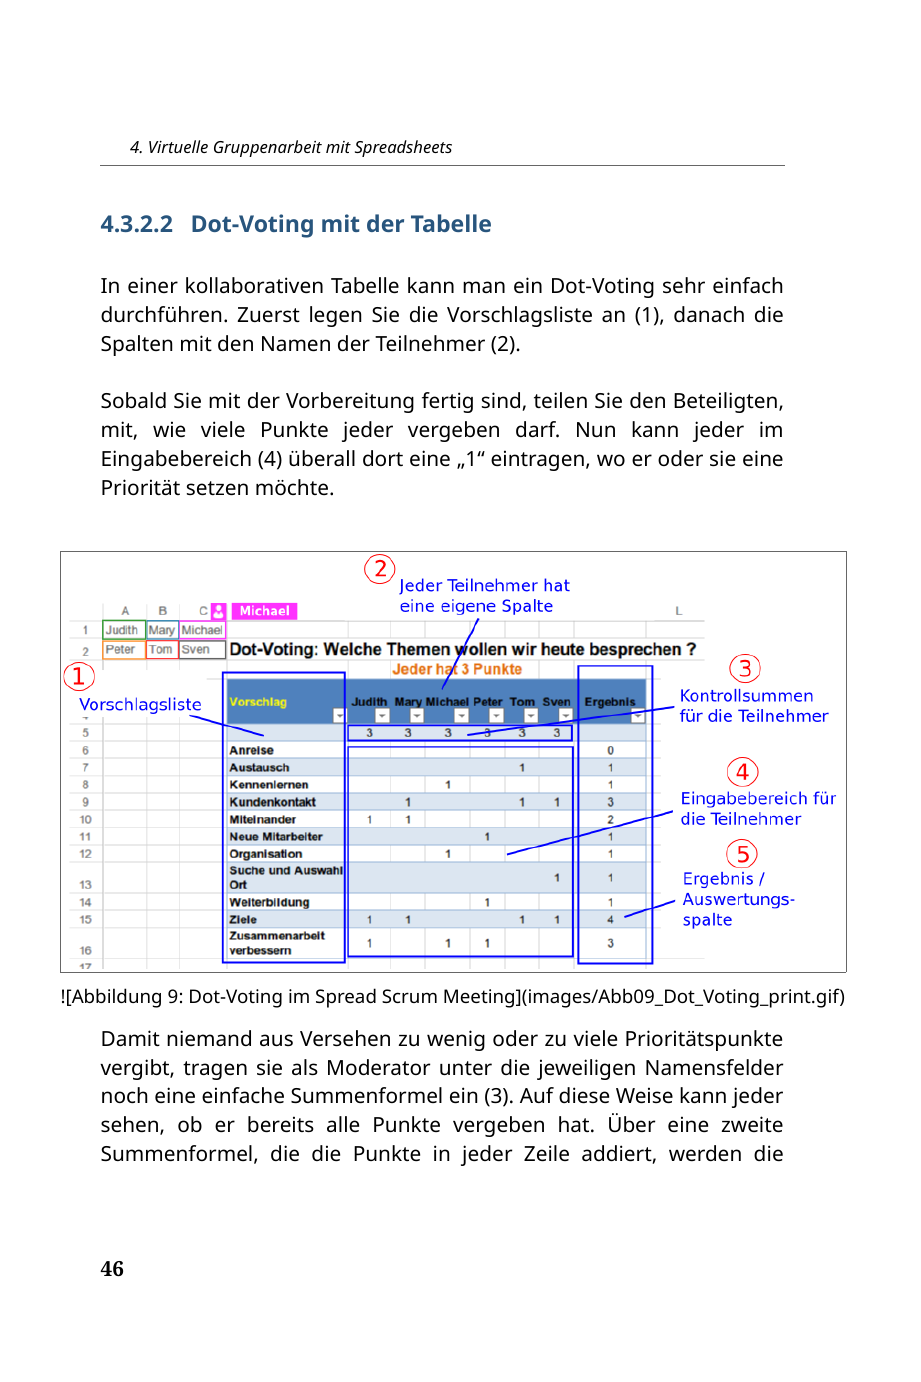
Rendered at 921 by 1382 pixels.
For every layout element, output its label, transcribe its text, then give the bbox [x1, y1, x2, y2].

text ![Abbildung 9: Dot-Voting im Spread Scrum Meeting](images/Abb09_Dot_Voting_print.gif) [60, 973, 846, 1009]
subtitle Dot-Voting mit der Tabelle [100, 208, 785, 239]
text Damit niemand aus Versehen zu wenig oder zu viele Prioritätspunkte vergibt, tragen sie als Moderator unter die jeweiligen Namensfelder noch eine einfache Summenformel ein (3). Auf diese Weise kann jeder sehen, ob er bereits alle Punkte vergeben hat. Über eine zweite Summenformel, die die Punkte in jeder Zeile addiert, werden die [100, 1009, 785, 1168]
text [61, 552, 846, 972]
text [60, 510, 846, 551]
text In einer kollaborativen Tabelle kann man ein Dot-Voting sehr einfach durchführen. Zuerst legen Sie die Vorschlagsliste an (1), danach die Spalten mit den Namen der Teilnehmer (2). [100, 252, 785, 357]
text Sobald Sie mit der Vorbereitung fertig sind, teilen Sie den Beteiligten, mit, wie viele Punkte jeder vergeben darf. Nun kann jeder im Eingabebereich (4) überall dort eine „1“ eintragen, wo er oder sie eine Priorität setzen möchte. [100, 365, 785, 502]
picture [63, 554, 844, 969]
